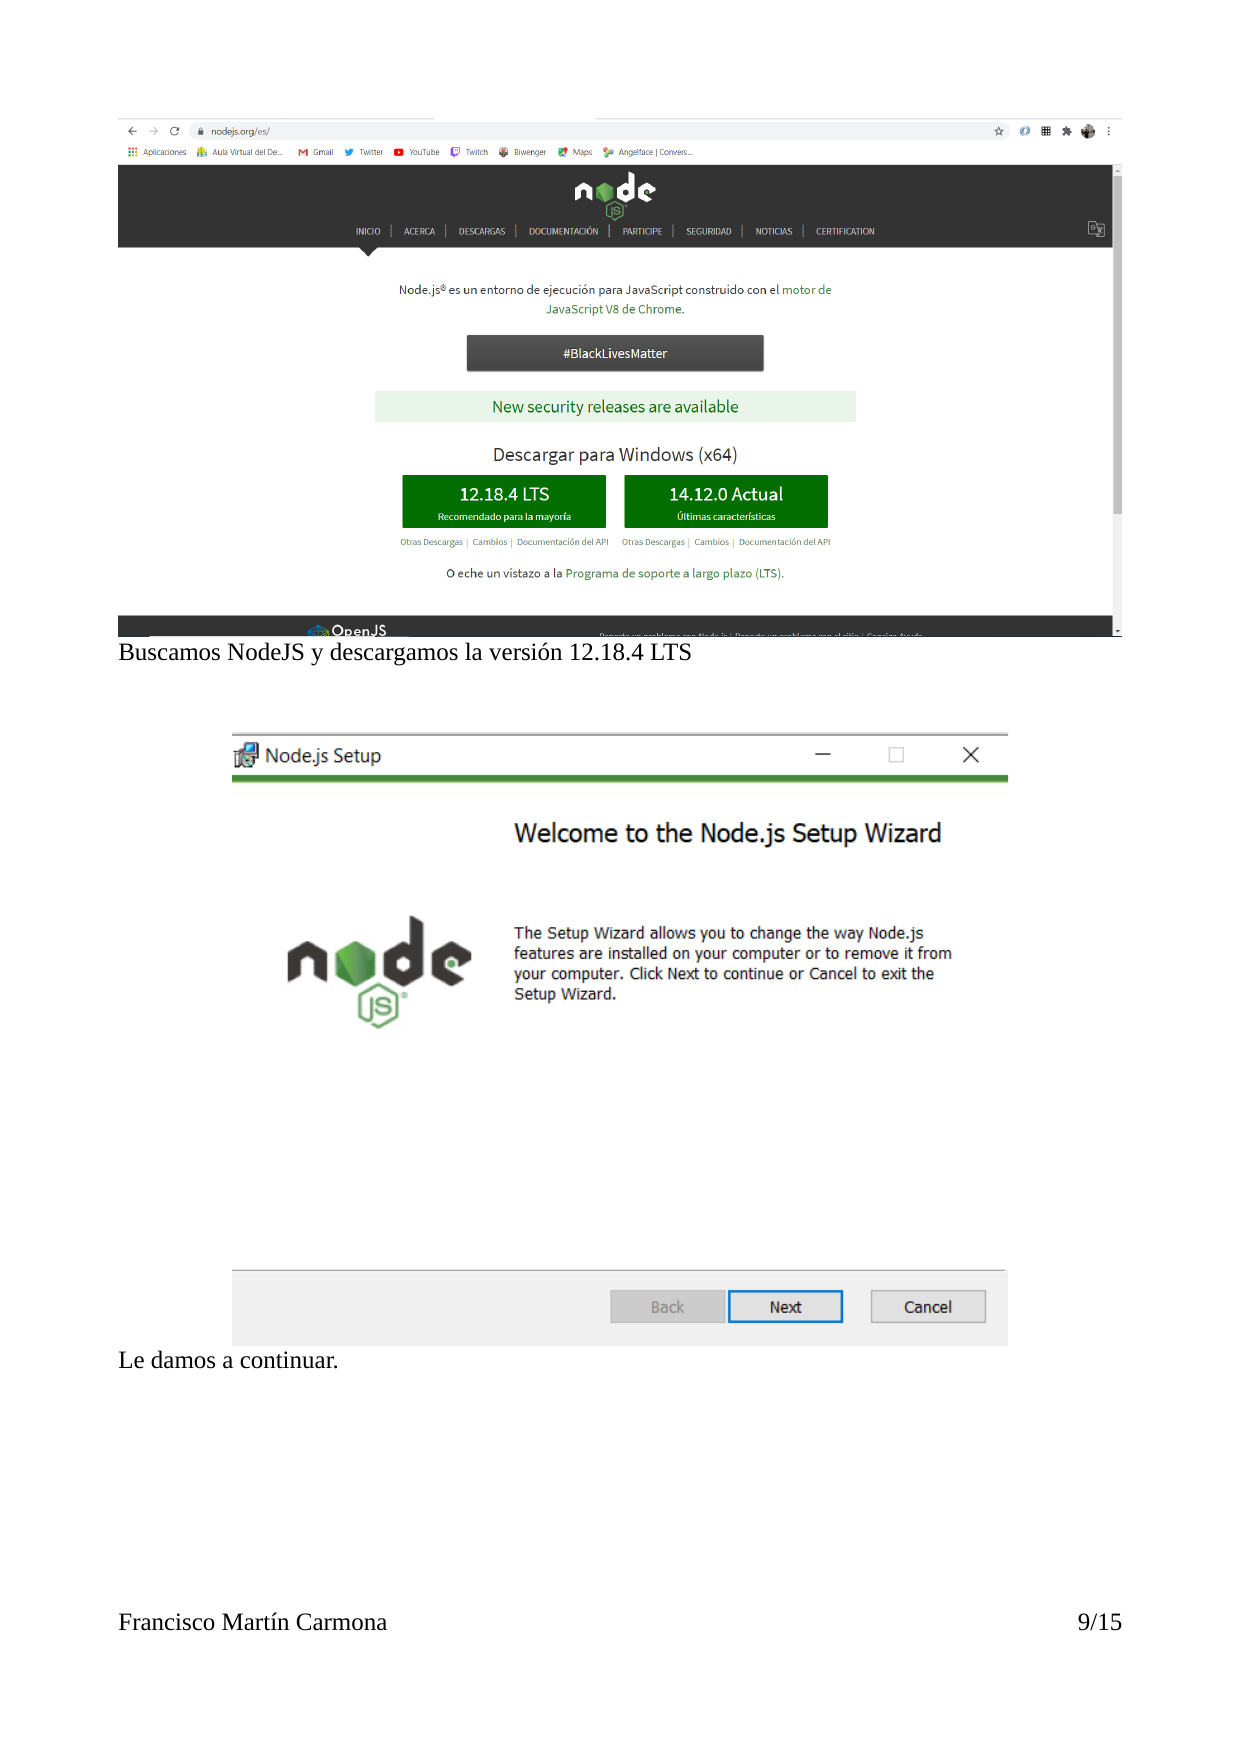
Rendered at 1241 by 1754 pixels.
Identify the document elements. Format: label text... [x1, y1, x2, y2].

text Le damos a continuar. [118, 733, 1122, 1374]
text Buscamos NodeJS y descargamos la versión 12.18.4 LTS [118, 637, 1122, 666]
picture [118, 118, 1123, 637]
picture [232, 732, 1009, 1346]
